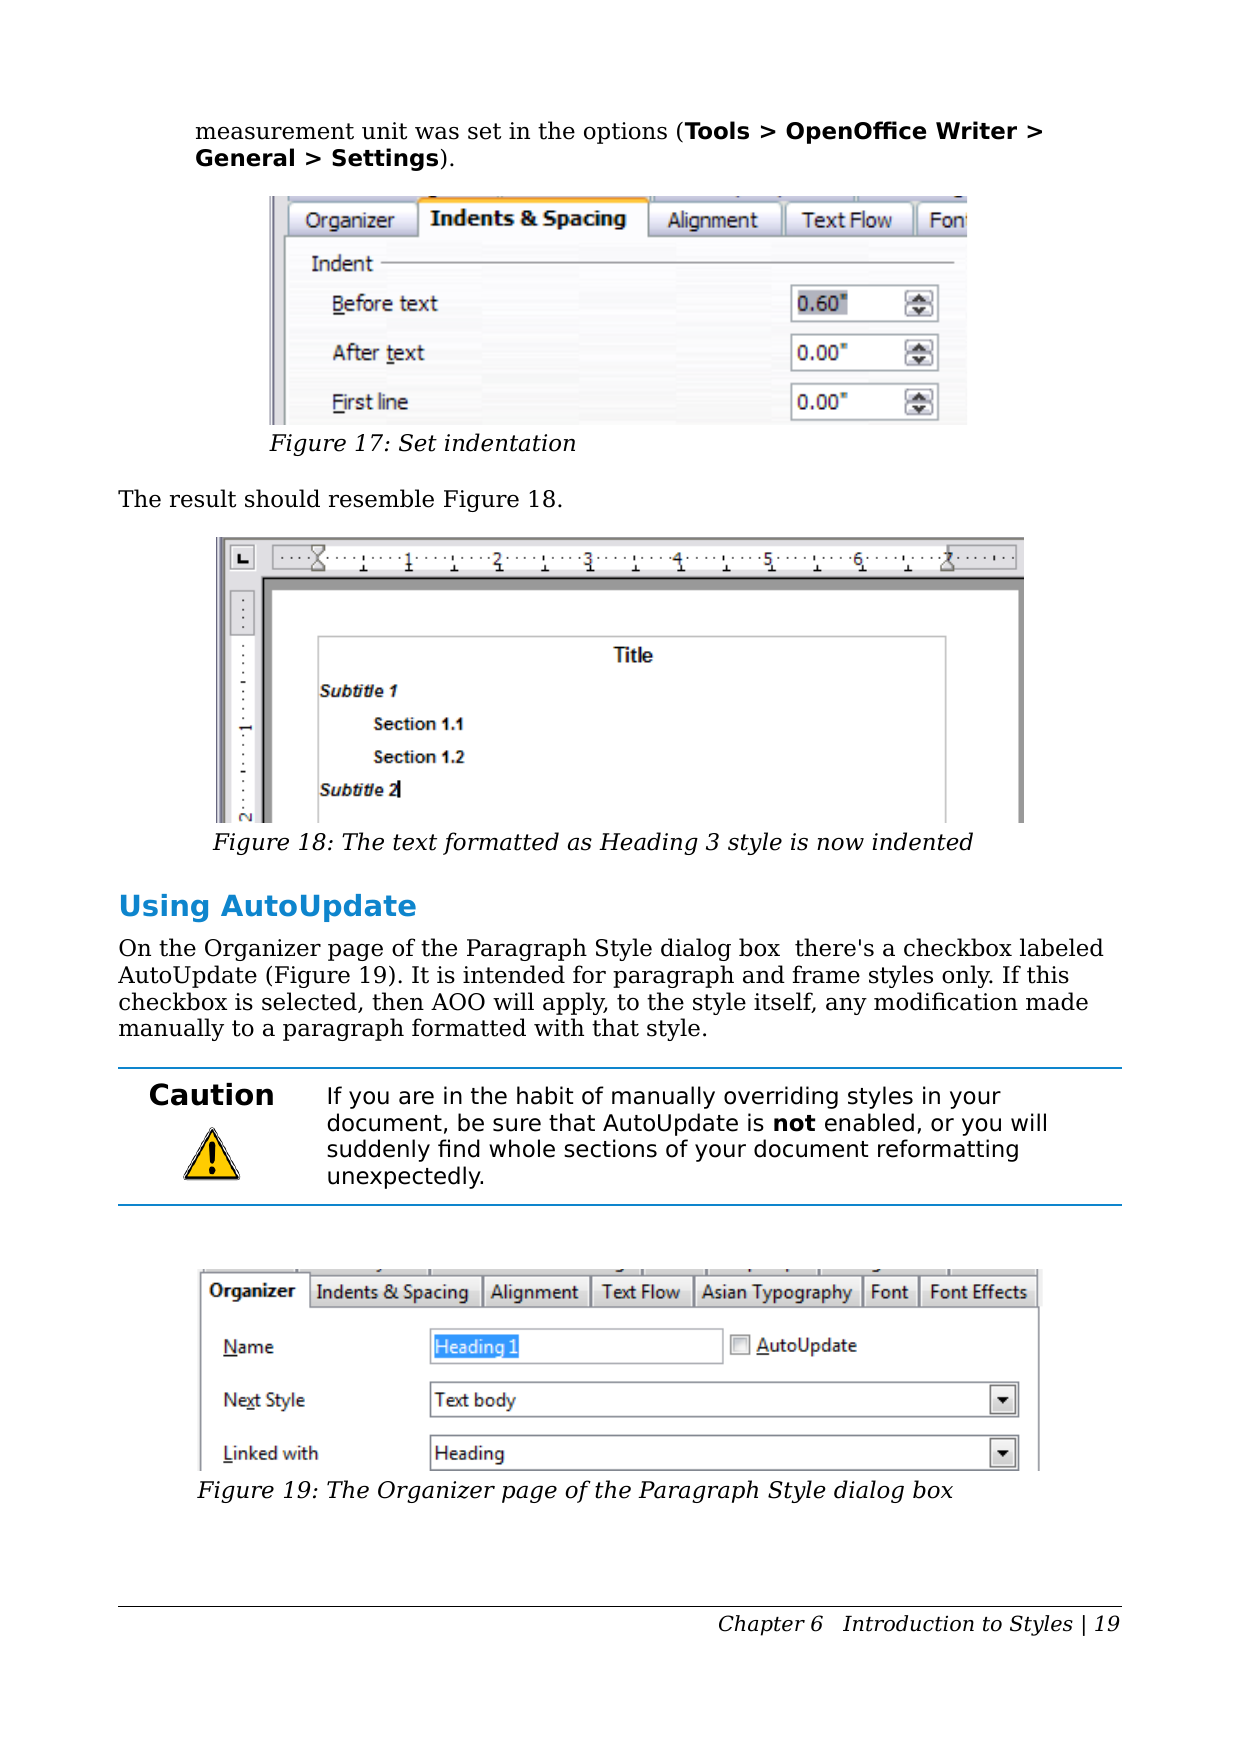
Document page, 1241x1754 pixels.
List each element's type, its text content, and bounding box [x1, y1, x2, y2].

text On the Organizer page of the Paragraph Style dialog box there's a checkbox labeled AutoUpdate (Figure 19). It is intended for paragraph and frame styles only. If this checkbox is selected, then AOO will apply, to the style itself, any modification made manually to a paragraph formatted with that style. [118, 936, 1122, 1042]
picture [216, 537, 1024, 823]
picture [179, 1123, 244, 1184]
table_header If you are in the habit of manually overriding styles in your document, be sure that AutoUpdate is not enabled, or you will suddenly find whole sections of your document reformatting unexpectedly. [305, 1069, 1122, 1204]
list measurement unit was set in the options (Tools > OpenOffice Writer > General > Settings). [177, 118, 1122, 171]
text Figure 17: Set indentation [269, 431, 971, 457]
picture [269, 196, 968, 425]
table_header Caution [118, 1069, 305, 1204]
picture [197, 1269, 1043, 1471]
text Figure 18: The text formatted as Heading 3 style is now indented [213, 829, 1027, 855]
text Figure 19: The Organizer page of the Paragraph Style dialog box [197, 1477, 1043, 1504]
text The result should resemble Figure 18. [118, 486, 1122, 513]
subtitle Using AutoUpdate [118, 889, 1122, 923]
